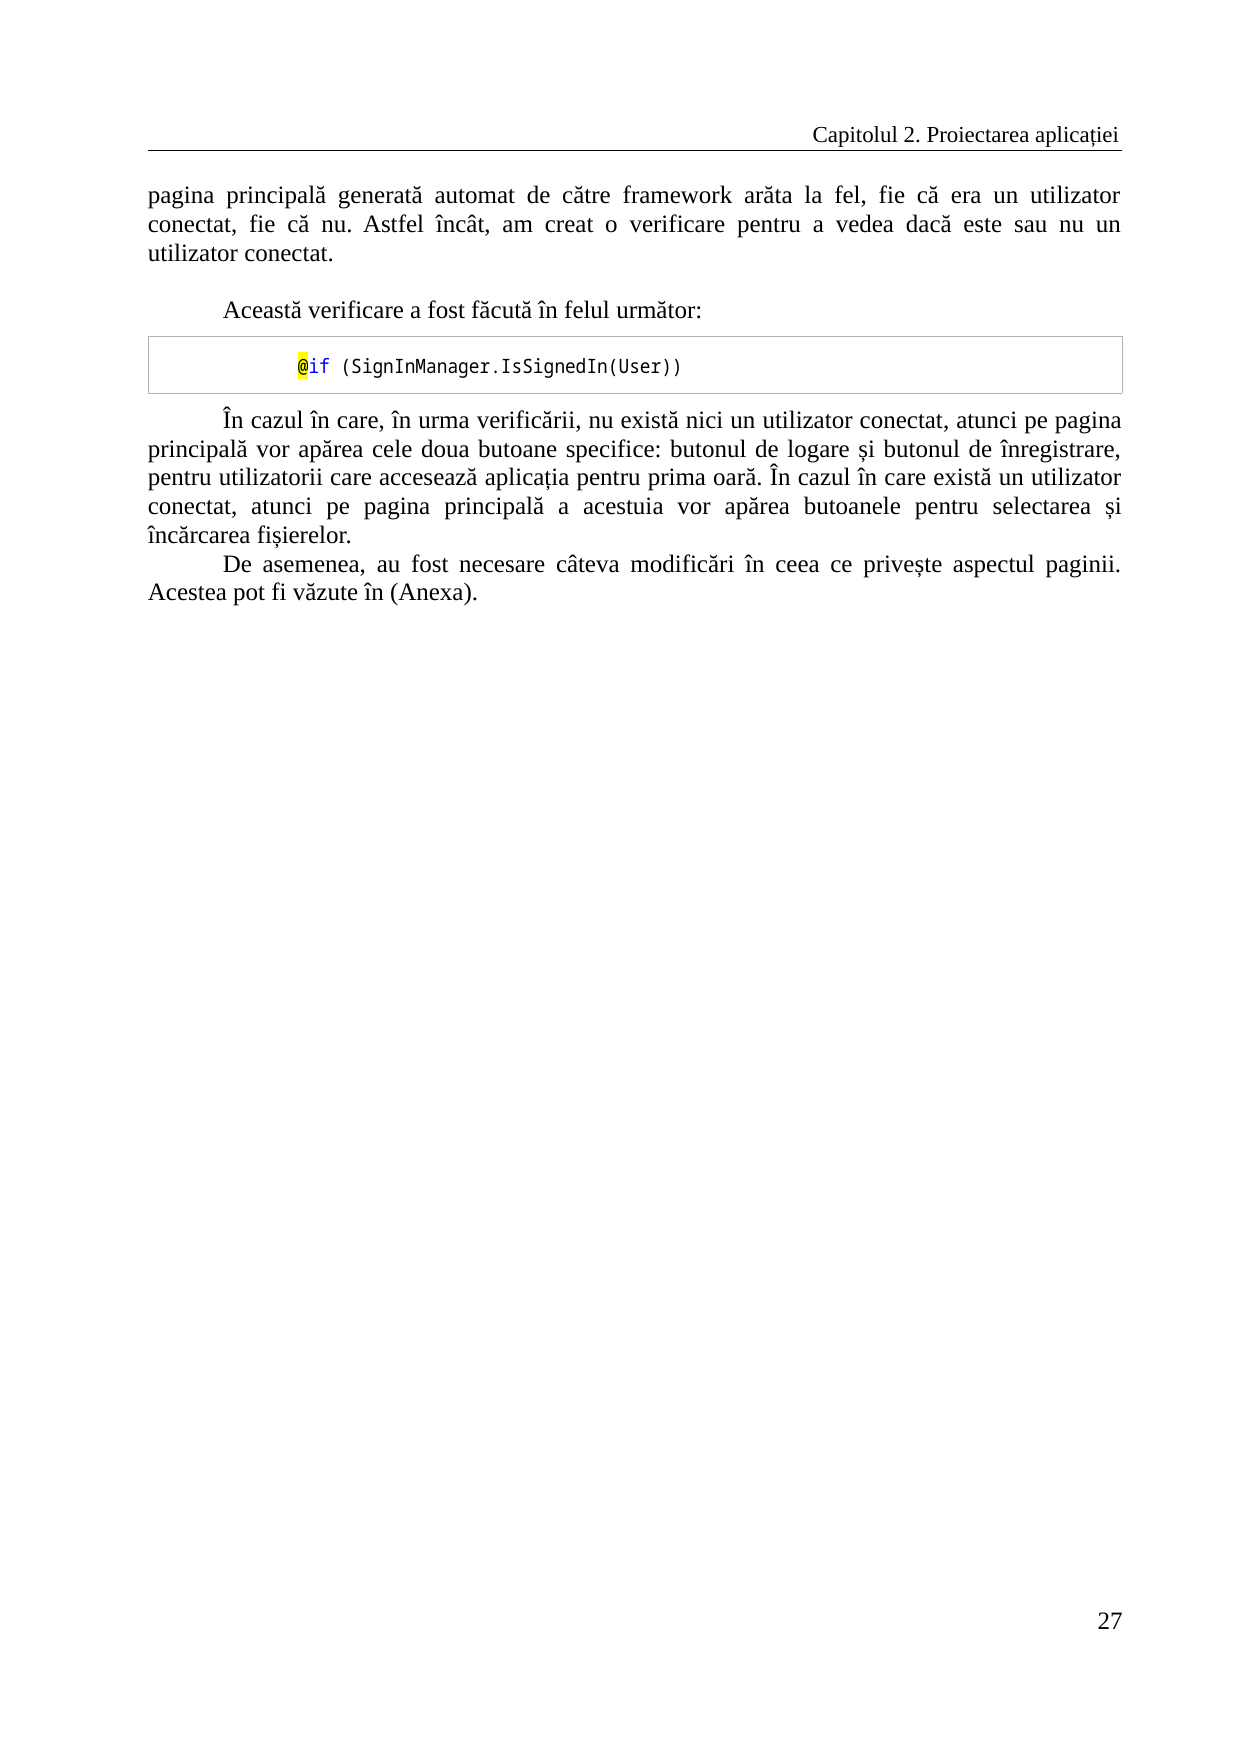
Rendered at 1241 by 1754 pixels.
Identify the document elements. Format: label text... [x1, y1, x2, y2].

text În cazul în care, în urma verificării, nu există nici un utilizator conectat, atunci pe pagina principală vor apărea cele doua butoane specifice: butonul de logare și butonul de înregistrare, pentru utilizatorii care accesează aplicația pentru prima oară. În cazul în care există un utilizator conectat, atunci pe pagina principală a acestuia vor apărea butoanele pentru selectarea și încărcarea fișierelor. [148, 405, 1122, 549]
text @if (SignInManager.IsSignedIn(User)) [149, 337, 1122, 393]
text Această verificare a fost făcută în felul următor: [148, 295, 1122, 324]
text pagina principală generată automat de către framework arăta la fel, fie că era un utilizator conectat, fie că nu. Astfel încât, am creat o verificare pentru a vedea dacă este sau nu un utilizator conectat. [148, 180, 1122, 266]
text De asemenea, au fost necesare câteva modificări în ceea ce privește aspectul paginii. Acestea pot fi văzute în (Anexa). [148, 549, 1122, 606]
